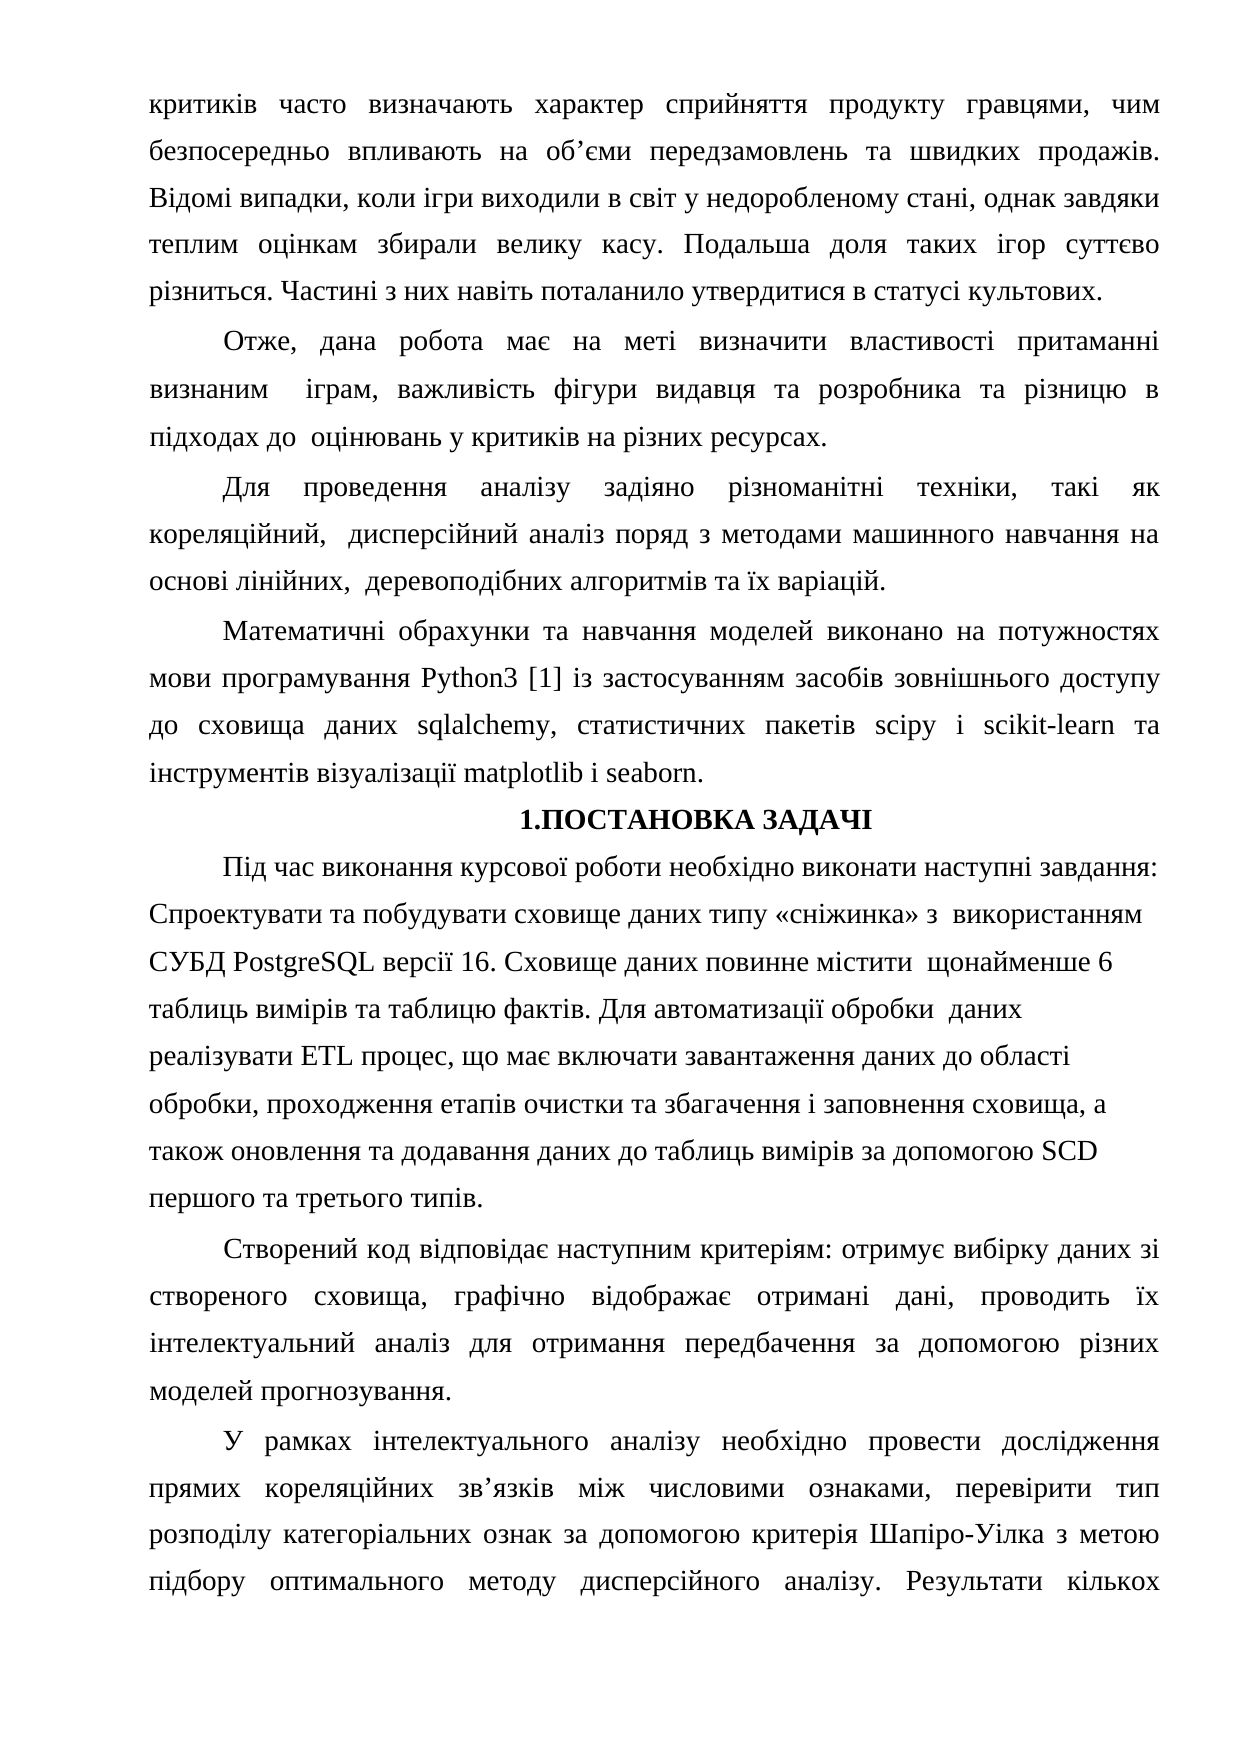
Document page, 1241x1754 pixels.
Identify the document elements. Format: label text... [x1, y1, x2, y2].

text Створений код відповідає наступним критеріям: отримує вибірку даних зі створеного сховища, графічно відображає отримані дані, проводить їх інтелектуальний аналіз для отримання передбачення за допомогою різних моделей прогнозування. [149, 1231, 1160, 1406]
text Під час виконання курсової роботи необхідно виконати наступні завдання: Спроектувати та побудувати сховище даних типу «сніжинка» з використанням СУБД PostgreSQL версії 16. Сховище даних повинне містити щонайменше 6 таблиць вимірів та таблицю фактів. Для автоматизації обробки даних реалізувати ETL процес, що має включати завантаження даних до області обробки, проходження етапів очистки та збагачення і заповнення сховища, а також оновлення та додавання даних до таблиць вимірів за допомогою SCD першого та третього типів. [149, 849, 1161, 1214]
text Для проведення аналізу задіяно різноманітні техніки, такі як кореляційний, дисперсійний аналіз поряд з методами машинного навчання на основі лінійних, деревоподібних алгоритмів та їх варіацій. [149, 469, 1161, 596]
text Математичні обрахунки та навчання моделей виконано на потужностях мови програмування Python3 [1] із застосуванням засобів зовнішнього доступу до сховища даних sqlalchemy, статистичних пакетів scipy і scikit-learn та інструментів візуалізації matplotlib і seaborn. [149, 613, 1161, 788]
text критиків часто визначають характер сприйняття продукту гравцями, чим безпосередньо впливають на об’єми передзамовлень та швидких продажів. Відомі випадки, коли ігри виходили в світ у недоробленому стані, однак завдяки теплим оцінкам збирали велику касу. Подальша доля таких ігор суттєво різниться. Частині з них навіть поталанило утвердитися в статусі культових. [148, 86, 1161, 307]
text У рамках інтелектуального аналізу необхідно провести дослідження прямих кореляційних зв’язків між числовими ознаками, перевірити тип розподілу категоріальних ознак за допомогою критерія Шапіро-Уілка з метою підбору оптимального методу дисперсійного аналізу. Результати кількох [148, 1423, 1161, 1597]
text Отже, дана робота має на меті визначити властивості притаманні визнаним іграм, важливість фігури видавця та розробника та різницю в підходах до оцінювань у критиків на різних ресурсах. [149, 323, 1160, 452]
text 1.ПОСТАНОВКА ЗАДАЧІ [147, 802, 873, 836]
